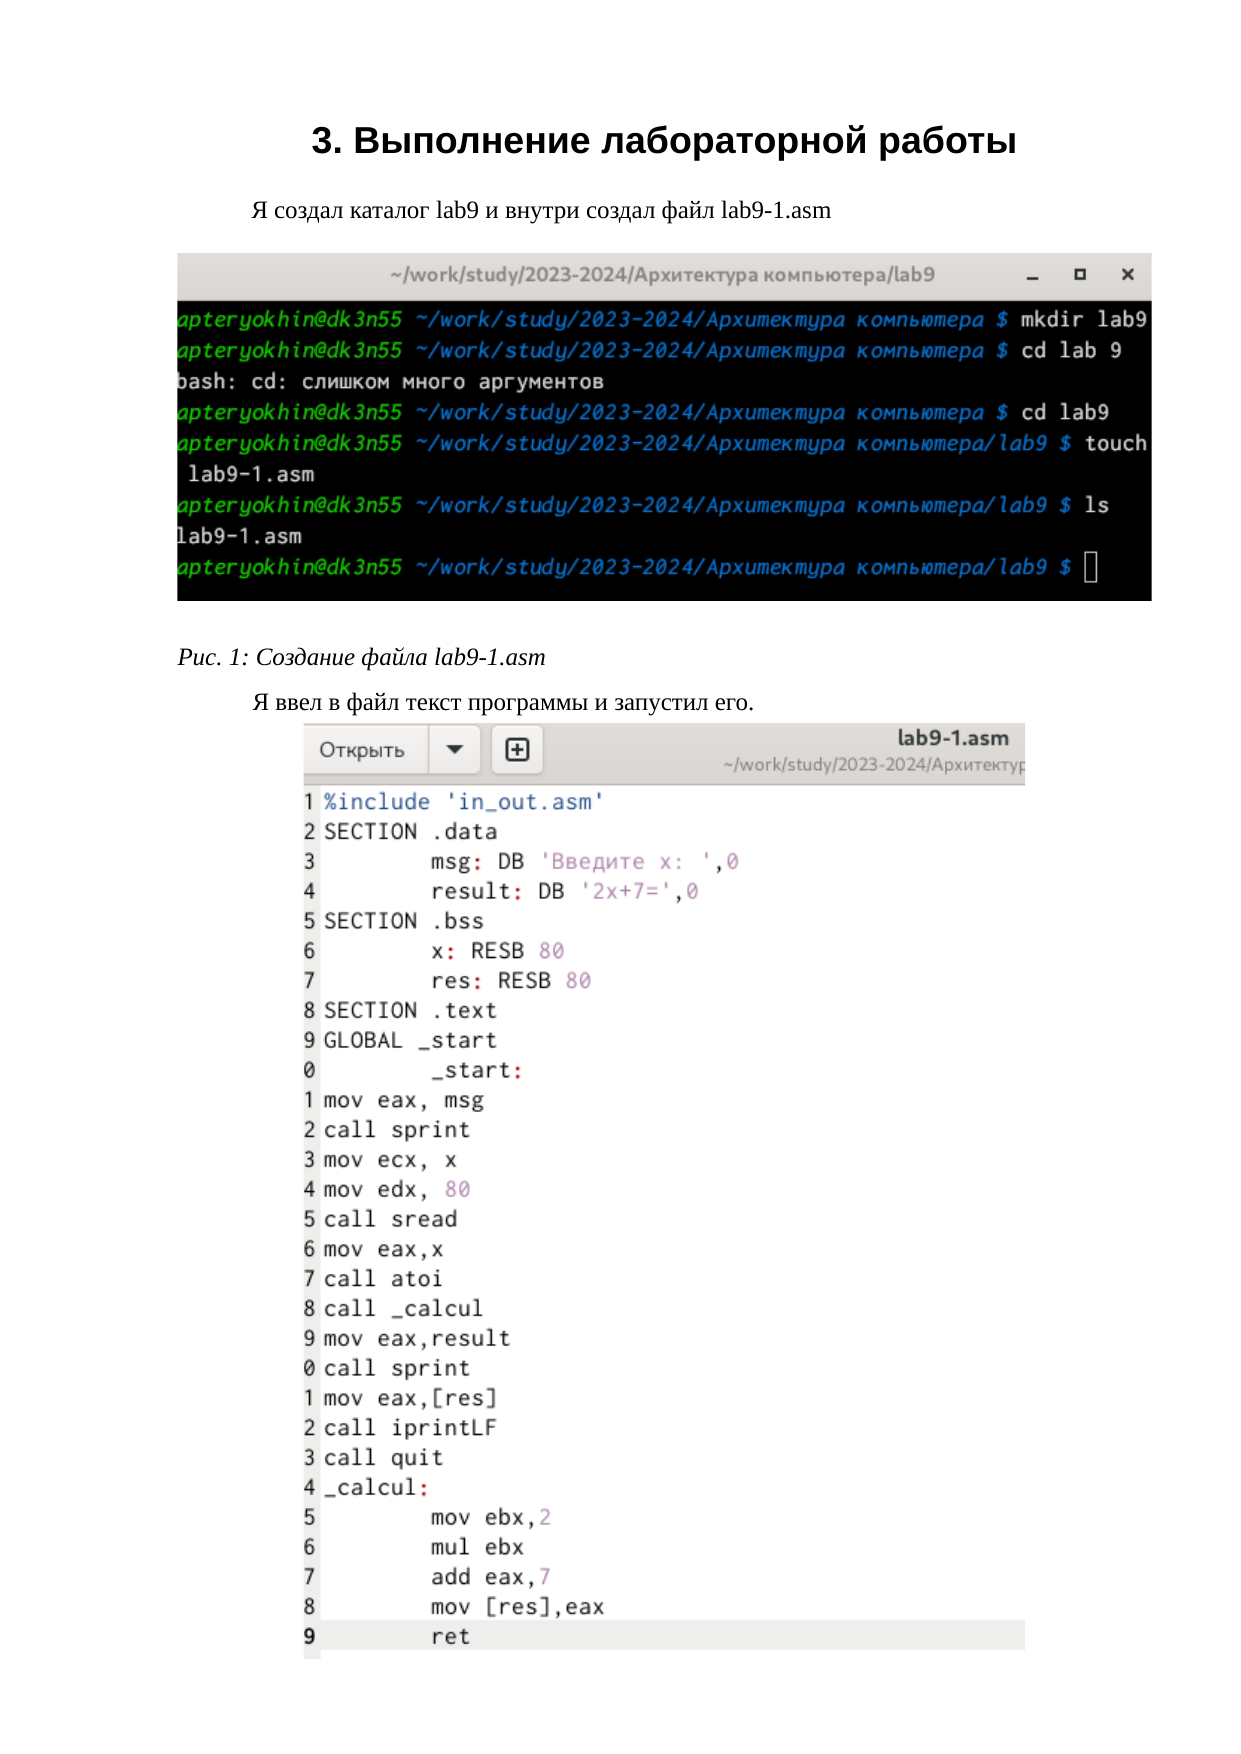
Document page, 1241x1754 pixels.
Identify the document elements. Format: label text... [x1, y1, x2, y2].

text Я создал каталог lab9 и внутри создал файл lab9-1.asm [177, 195, 1152, 224]
subtitle 3. Выполнение лабораторной работы [177, 118, 1152, 161]
picture [177, 253, 1152, 601]
text Рис. 1: Cоздание файла lab9-1.asm [177, 642, 1152, 671]
picture [303, 723, 1026, 1659]
list Я ввел в файл текст программы и запустил его. [202, 687, 1152, 716]
